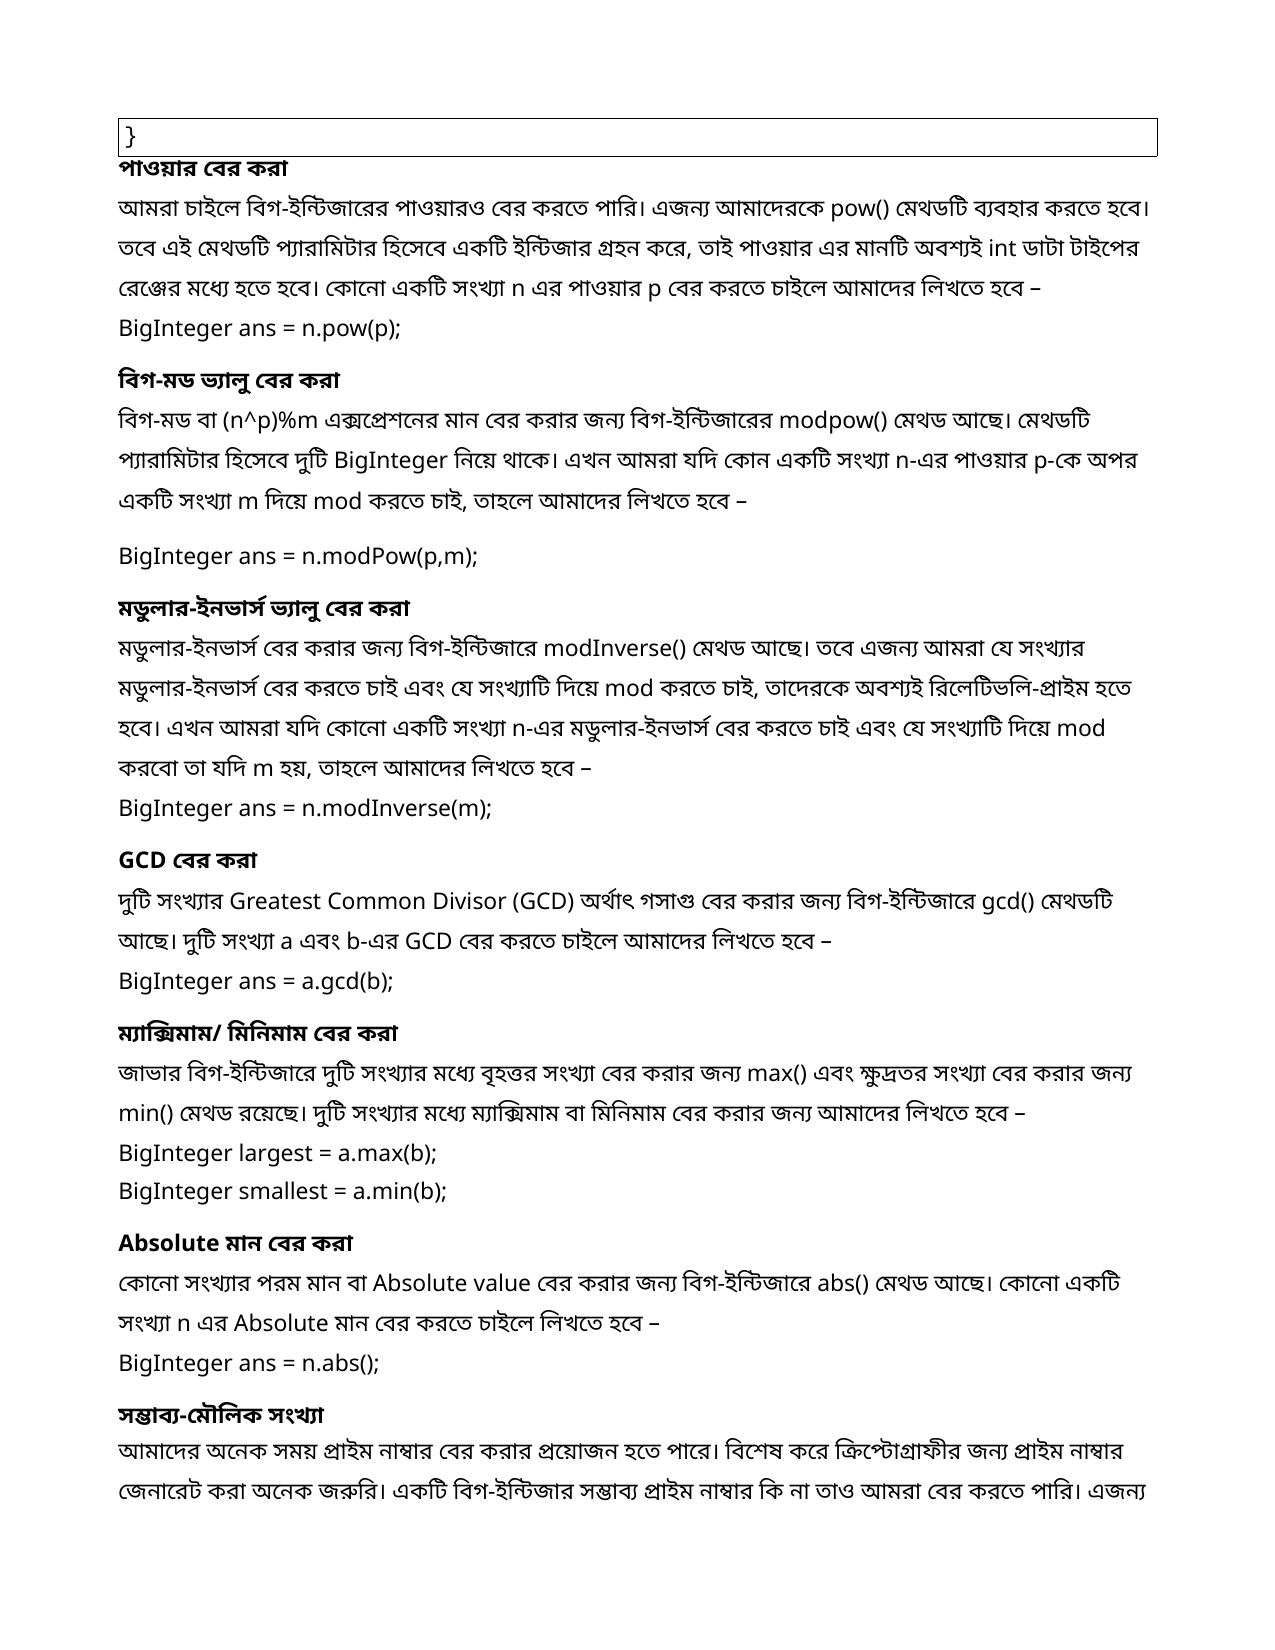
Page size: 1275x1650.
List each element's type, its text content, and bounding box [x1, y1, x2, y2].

table_header } [119, 119, 1157, 156]
text বিগ-মড ভ্যালু বের করা বিগ-মড বা (n^p)%m এক্সপ্রেশনের মান বের করার জন্য বিগ-ইন্টিজারের modpow() মেথড আছে। মেথডটি প্যারামিটার হিসেবে দুটি BigInteger নিয়ে থাকে। এখন আমরা যদি কোন একটি সংখ্যা n-এর পাওয়ার p-কে অপর একটি সংখ্যা m দিয়ে mod করতে চাই, তাহলে আমাদের লিখতে হবে – [118, 364, 1157, 518]
text GCD বের করা দুটি সংখ্যার Greatest Common Divisor (GCD) অর্থাৎ গসাগু বের করার জন্য বিগ-ইন্টিজারে gcd() মেথডটি আছে। দুটি সংখ্যা a এবং b-এর GCD বের করতে চাইলে আমাদের লিখতে হবে – BigInteger ans = a.gcd(b); [118, 844, 1157, 996]
text পাওয়ার বের করা আমরা চাইলে বিগ-ইন্টিজারের পাওয়ারও বের করতে পারি। এজন্য আমাদেরকে pow() মেথডটি ব্যবহার করতে হবে। তবে এই মেথডটি প্যারামিটার হিসেবে একটি ইন্টিজার গ্রহন করে, তাই পাওয়ার এর মানটি অবশ্যই int ডাটা টাইপের রেঞ্জের মধ্যে হতে হবে। কোনো একটি সংখ্যা n এর পাওয়ার p বের করতে চাইলে আমাদের লিখতে হবে – BigInteger ans = n.pow(p); [118, 157, 1157, 343]
text BigInteger ans = n.modPow(p,m); [118, 540, 1157, 571]
text সম্ভাব্য-মৌলিক সংখ্যা আমাদের অনেক সময় প্রাইম নাম্বার বের করার প্রয়োজন হতে পারে। বিশেষ করে ক্রিপ্টোগ্রাফীর জন্য প্রাইম নাম্বার জেনারেট করা অনেক জরুরি। একটি বিগ-ইন্টিজার সম্ভাব্য প্রাইম নাম্বার কি না তাও আমরা বের করতে পারি। এজন্য [118, 1399, 1157, 1509]
text ম্যাক্সিমাম/ মিনিমাম বের করা জাভার বিগ-ইন্টিজারে দুটি সংখ্যার মধ্যে বৃহত্তর সংখ্যা বের করার জন্য max() এবং ক্ষুদ্রতর সংখ্যা বের করার জন্য min() মেথড রয়েছে। দুটি সংখ্যার মধ্যে ম্যাক্সিমাম বা মিনিমাম বের করার জন্য আমাদের লিখতে হবে – BigInteger largest = a.max(b); BigInteger smallest = a.min(b); [118, 1017, 1157, 1206]
text Absolute মান বের করা কোনো সংখ্যার পরম মান বা Absolute value বের করার জন্য বিগ-ইন্টিজারে abs() মেথড আছে। কোনো একটি সংখ্যা n এর Absolute মান বের করতে চাইলে লিখতে হবে – BigInteger ans = n.abs(); [118, 1227, 1157, 1378]
text মডুলার-ইনভার্স ভ্যালু বের করা মডুলার-ইনভার্স বের করার জন্য বিগ-ইন্টিজারে modInverse() মেথড আছে। তবে এজন্য আমরা যে সংখ্যার মডুলার-ইনভার্স বের করতে চাই এবং যে সংখ্যাটি দিয়ে mod করতে চাই, তাদেরকে অবশ্যই রিলেটিভলি-প্রাইম হতে হবে। এখন আমরা যদি কোনো একটি সংখ্যা n-এর মডুলার-ইনভার্স বের করতে চাই এবং যে সংখ্যাটি দিয়ে mod করবো তা যদি m হয়, তাহলে আমাদের লিখতে হবে – BigInteger ans = n.modInverse(m); [118, 592, 1157, 824]
